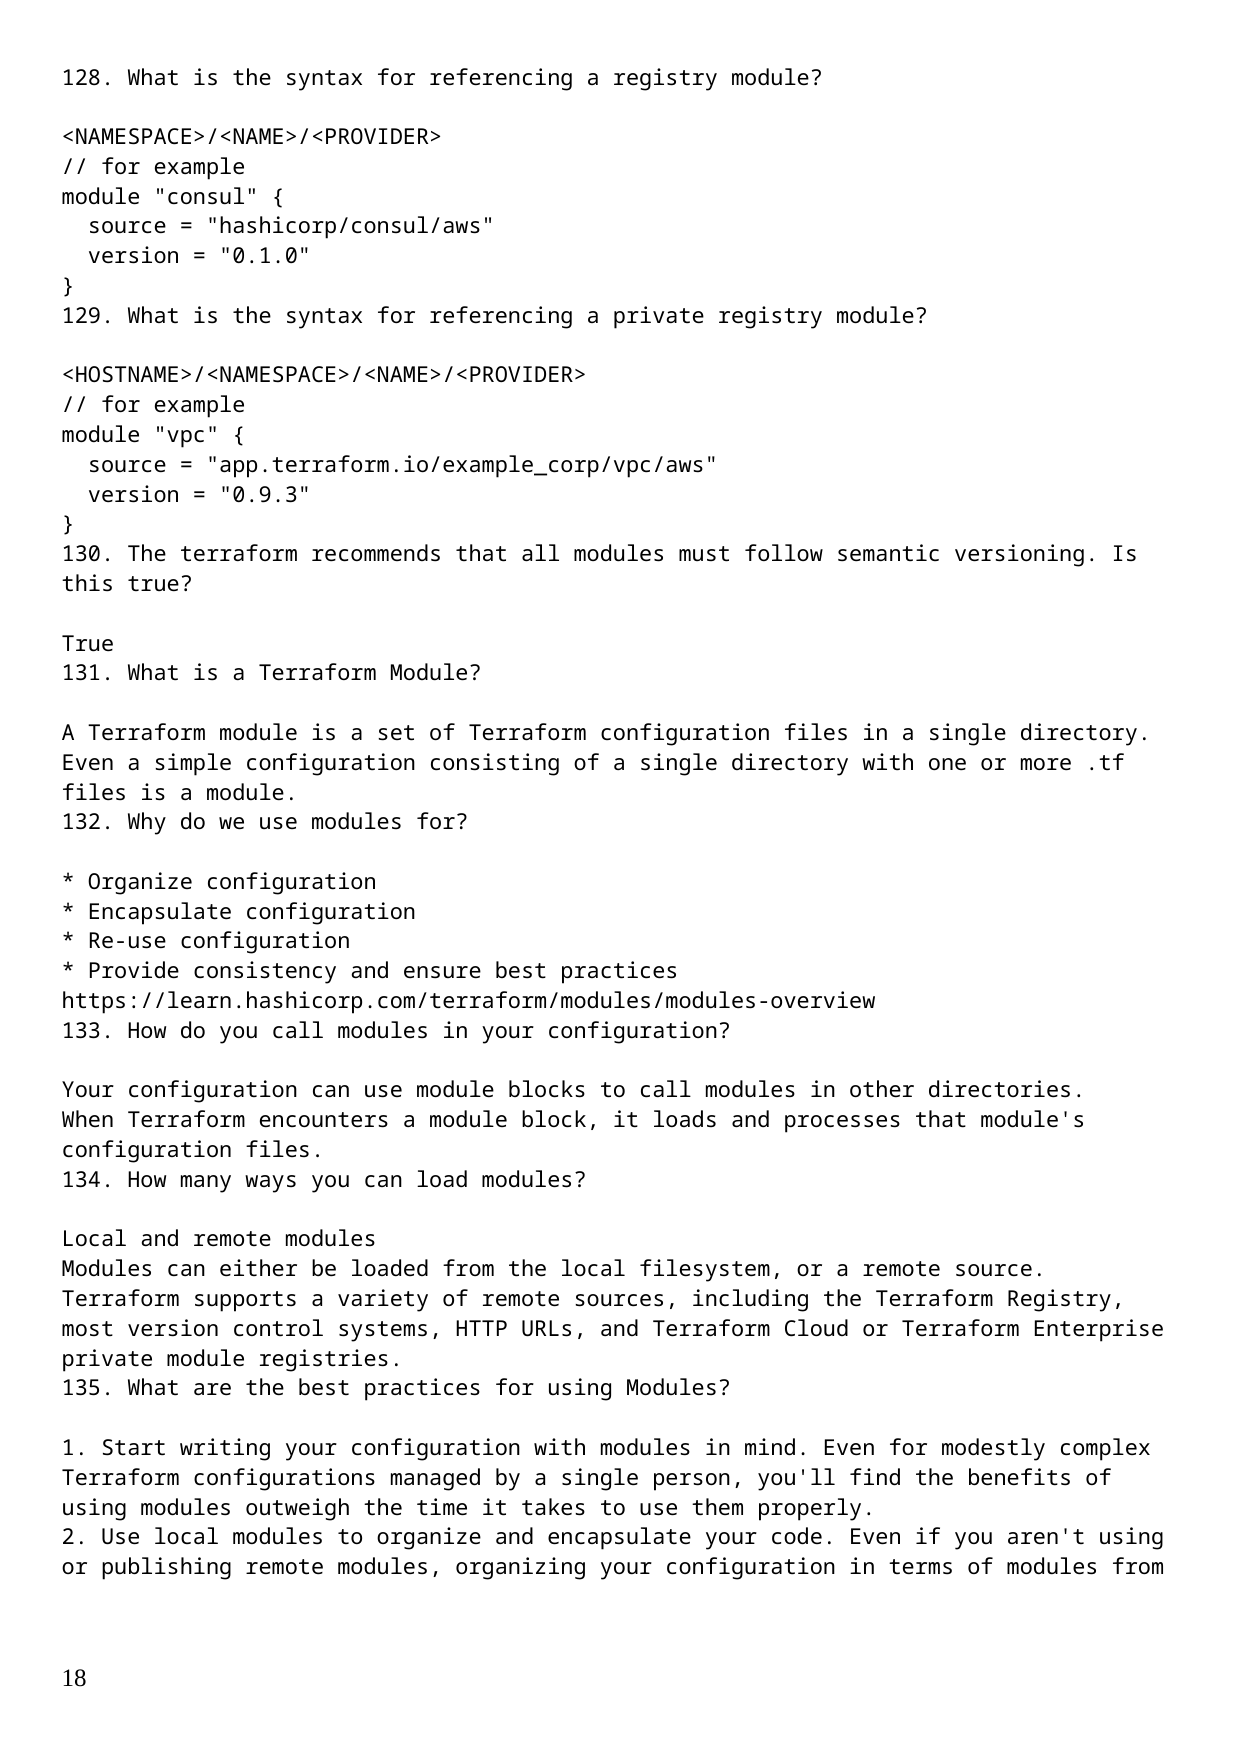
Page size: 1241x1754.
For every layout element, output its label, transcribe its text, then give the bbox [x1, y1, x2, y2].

text version = "0.1.0" [61, 240, 1179, 270]
text Local and remote modules [61, 1223, 1179, 1253]
text 133. How do you call modules in your configuration? [61, 1015, 1179, 1044]
text Modules can either be loaded from the local filesystem, or a remote source. [61, 1253, 1179, 1283]
text } [61, 508, 1179, 538]
text * Provide consistency and ensure best practices [61, 955, 1179, 985]
text // for example [61, 389, 1179, 419]
text 132. Why do we use modules for? [61, 806, 1179, 836]
text * Encapsulate configuration [61, 896, 1179, 925]
text } [61, 270, 1179, 300]
text module "vpc" { [61, 419, 1179, 449]
text 128. What is the syntax for referencing a registry module? [61, 61, 1179, 91]
text 134. How many ways you can load modules? [61, 1164, 1179, 1193]
text 2. Use local modules to organize and encapsulate your code. Even if you aren't using or publishing remote modules, organizing your configuration in terms of modules from [61, 1521, 1179, 1581]
text module "consul" { [61, 181, 1179, 210]
text True [61, 627, 1179, 657]
text 1. Start writing your configuration with modules in mind. Even for modestly complex Terraform configurations managed by a single person, you'll find the benefits of using modules outweigh the time it takes to use them properly. [61, 1432, 1179, 1521]
text Your configuration can use module blocks to call modules in other directories. [61, 1074, 1179, 1104]
text When Terraform encounters a module block, it loads and processes that module's configuration files. [61, 1104, 1179, 1164]
text * Organize configuration [61, 866, 1179, 896]
text https://learn.hashicorp.com/terraform/modules/modules-overview [61, 985, 1179, 1015]
text Terraform supports a variety of remote sources, including the Terraform Registry, most version control systems, HTTP URLs, and Terraform Cloud or Terraform Enterprise private module registries. [61, 1283, 1179, 1372]
text A Terraform module is a set of Terraform configuration files in a single directory. Even a simple configuration consisting of a single directory with one or more .tf files is a module. [61, 717, 1179, 806]
text source = "hashicorp/consul/aws" [61, 210, 1179, 240]
text 130. The terraform recommends that all modules must follow semantic versioning. Is this true? [61, 538, 1179, 598]
text // for example [61, 151, 1179, 181]
text * Re-use configuration [61, 925, 1179, 955]
text version = "0.9.3" [61, 478, 1179, 508]
text <HOSTNAME>/<NAMESPACE>/<NAME>/<PROVIDER> [61, 359, 1179, 389]
text source = "app.terraform.io/example_corp/vpc/aws" [61, 449, 1179, 478]
text <NAMESPACE>/<NAME>/<PROVIDER> [61, 121, 1179, 151]
text 135. What are the best practices for using Modules? [61, 1372, 1179, 1402]
text 131. What is a Terraform Module? [61, 657, 1179, 687]
text 129. What is the syntax for referencing a private registry module? [61, 300, 1179, 329]
